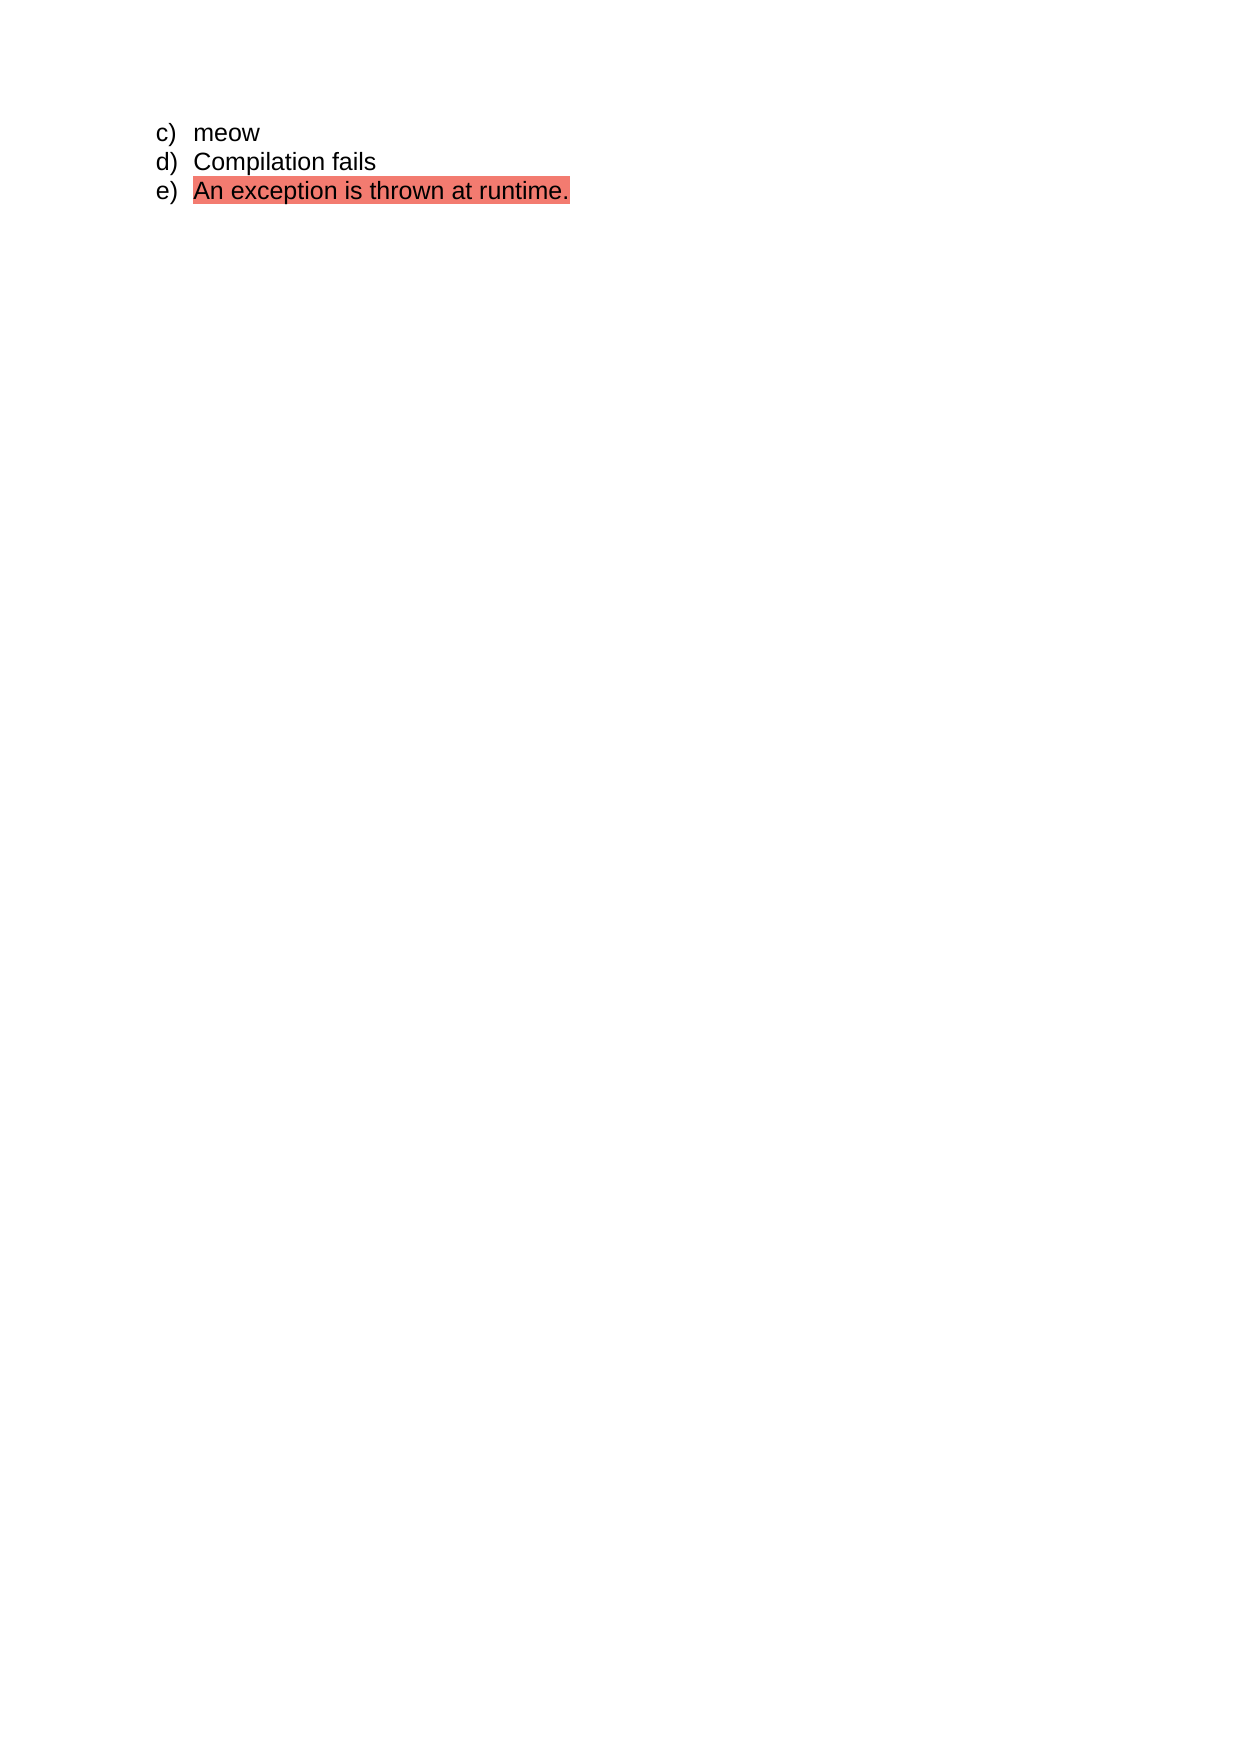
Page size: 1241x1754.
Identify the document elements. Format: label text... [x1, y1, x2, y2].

list meow [156, 118, 1122, 147]
list Compilation fails [156, 147, 1122, 176]
list An exception is thrown at runtime. [156, 176, 1122, 204]
